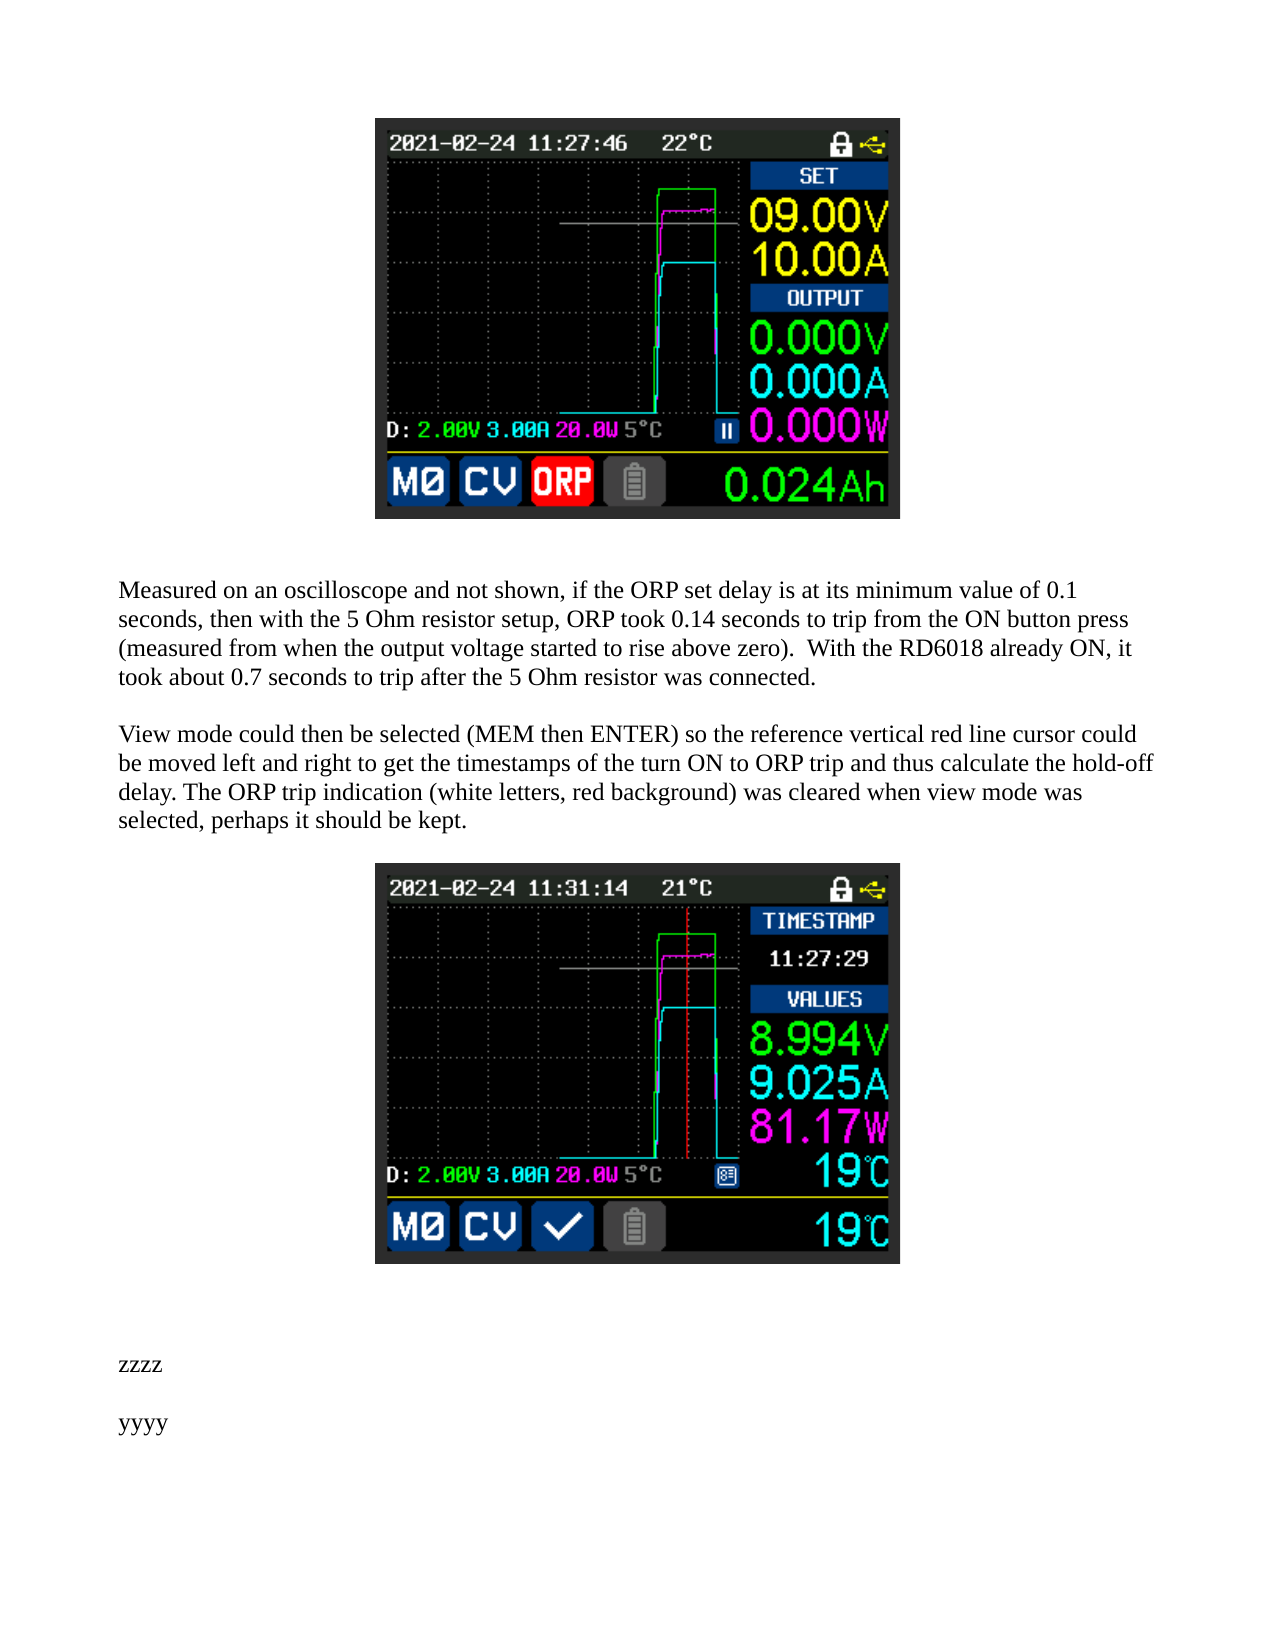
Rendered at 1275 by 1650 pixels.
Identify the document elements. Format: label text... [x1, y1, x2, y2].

text yyyy [118, 1407, 1157, 1436]
text View mode could then be selected (MEM then ENTER) so the reference vertical red line cursor could be moved left and right to get the timestamps of the turn ON to ORP trip and thus calculate the hold-off delay. The ORP trip indication (white letters, red background) was cleared when view mode was selected, perhaps it should be kept. [118, 719, 1157, 834]
picture [375, 118, 901, 519]
text zzzz [118, 1349, 1157, 1378]
text Measured on an oscilloscope and not shown, if the ORP set delay is at its minimum value of 0.1 seconds, then with the 5 Ohm resistor setup, ORP took 0.14 seconds to trip from the ON button press (measured from when the output voltage started to rise above zero). With the RD6018 already ON, it took about 0.7 seconds to trip after the 5 Ohm resistor was connected. [118, 576, 1157, 691]
picture [375, 863, 901, 1264]
